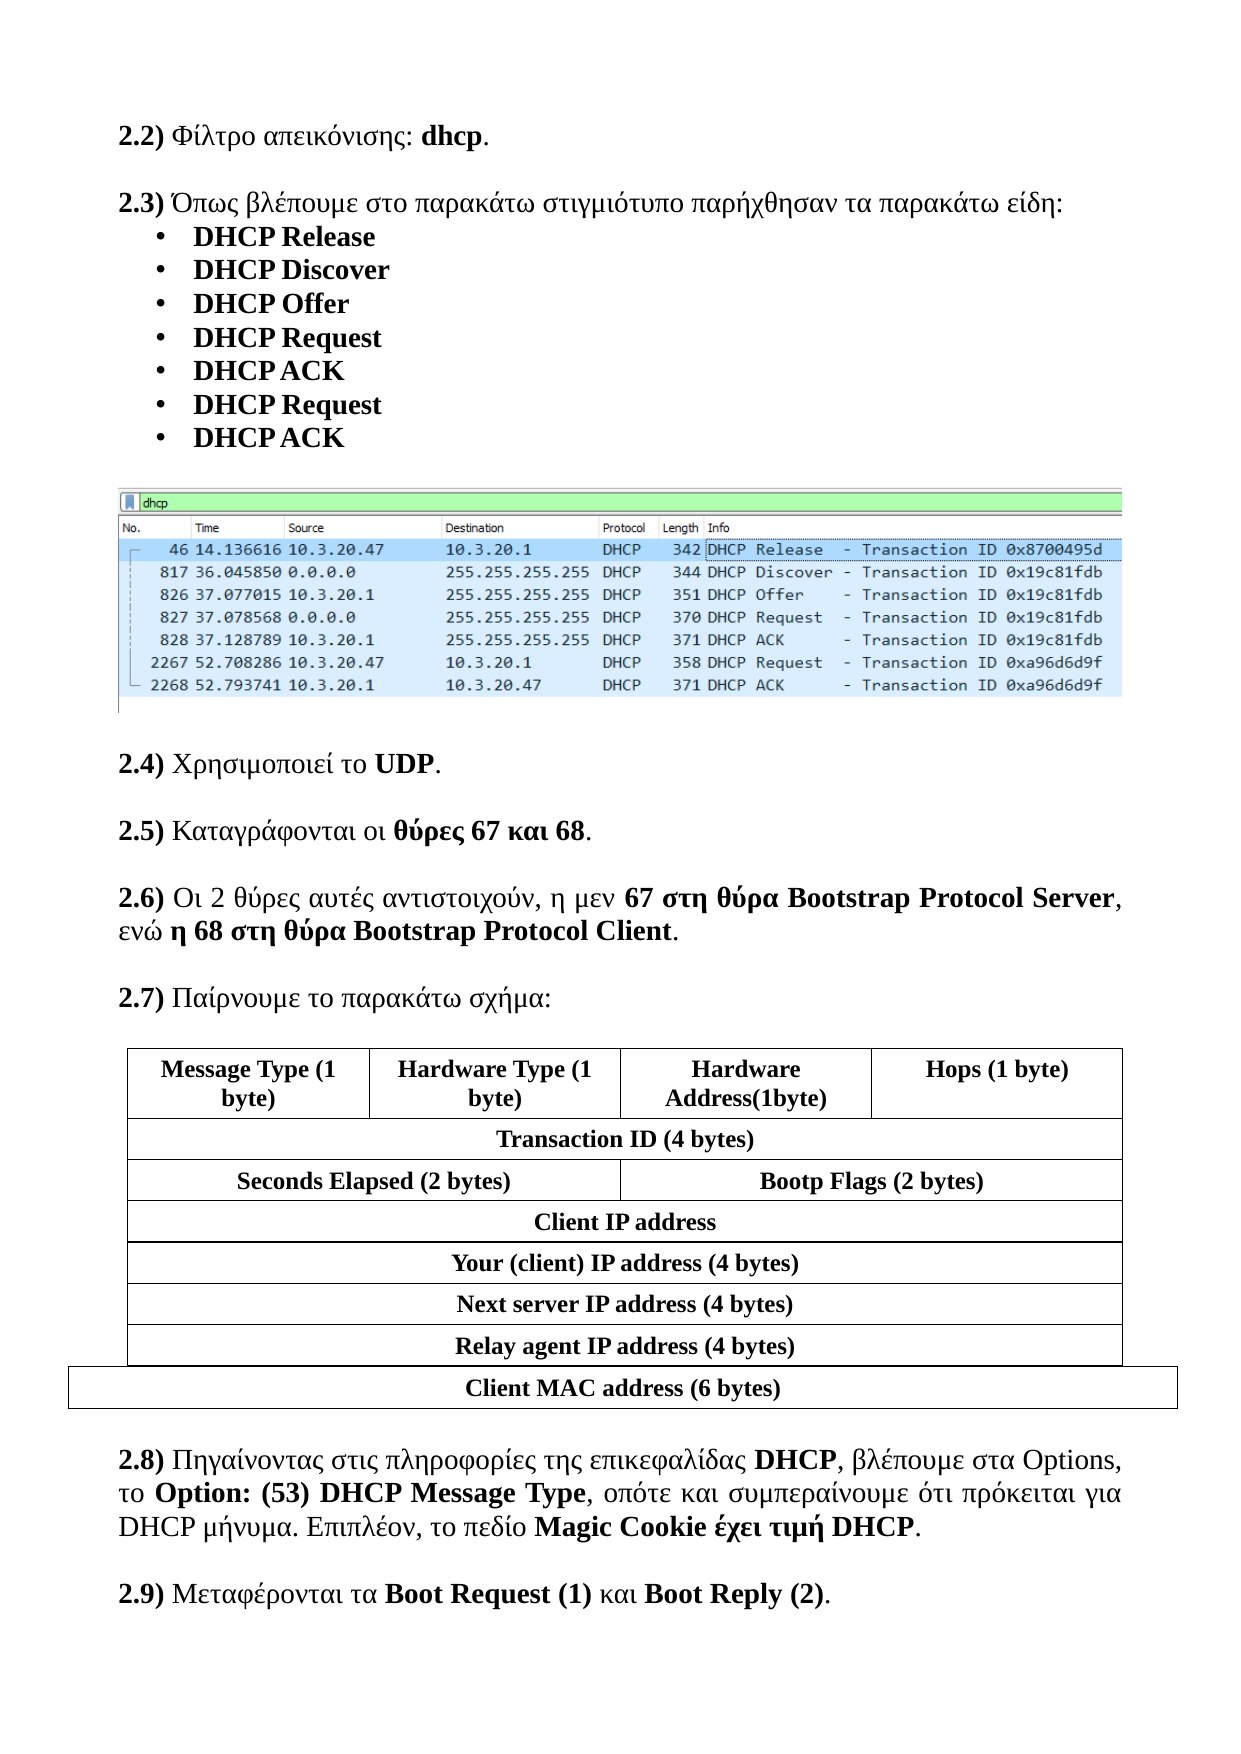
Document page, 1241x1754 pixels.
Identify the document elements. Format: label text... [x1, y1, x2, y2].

table_cell Relay agent IP address (4 bytes) [128, 1325, 1122, 1365]
table_cell Client IP address [128, 1201, 1122, 1241]
text 2.7) Παίρνουμε το παρακάτω σχήμα: [118, 981, 1122, 1014]
picture [118, 487, 1123, 713]
table_cell Your (client) IP address (4 bytes) [128, 1243, 1122, 1283]
table_cell Transaction ID (4 bytes) [128, 1119, 1122, 1159]
table_header Message Type (1 byte) [128, 1049, 369, 1118]
list DHCP Offer [156, 286, 1122, 320]
text 2.9) Μεταφέρονται τα Boot Request (1) και Boot Reply (2). [118, 1576, 1122, 1610]
table_header Client MAC address (6 bytes) [69, 1367, 1177, 1407]
list DHCP Request [156, 320, 1122, 353]
text 2.4) Χρησιμοποιεί το UDP. [118, 746, 1122, 779]
text 2.6) Οι 2 θύρες αυτές αντιστοιχούν, η μεν 67 στη θύρα Bootstrap Protocol Server, ενώ η 68 στη θύρα Bootstrap Protocol Client. [118, 880, 1122, 947]
list DHCP Discover [156, 252, 1122, 286]
table_cell Bootp Flags (2 bytes) [621, 1160, 1122, 1200]
table_header Hardware Address(1byte) [621, 1049, 871, 1118]
table_header Hardware Type (1 byte) [370, 1049, 620, 1118]
list DHCP ACK [156, 353, 1122, 387]
text 2.3) Όπως βλέπουμε στο παρακάτω στιγμιότυπο παρήχθησαν τα παρακάτω είδη: [118, 185, 1122, 219]
table_header Hops (1 byte) [872, 1049, 1122, 1118]
list DHCP ACK [156, 421, 1122, 454]
text 2.8) Πηγαίνοντας στις πληροφορίες της επικεφαλίδας DHCP, βλέπουμε στα Options, το Option: (53) DHCP Message Type, οπότε και συμπεραίνουμε ότι πρόκειται για DHCP μήνυμα. Επιπλέον, το πεδίο Magic Cookie έχει τιμή DHCP. [118, 1442, 1122, 1543]
list DHCP Request [156, 387, 1122, 421]
text 2.2) Φίλτρο απεικόνισης: dhcp. [118, 118, 1122, 152]
text 2.5) Καταγράφονται οι θύρες 67 και 68. [118, 813, 1122, 846]
table_cell Seconds Elapsed (2 bytes) [128, 1160, 620, 1200]
table_cell Next server IP address (4 bytes) [128, 1284, 1122, 1324]
list DHCP Release [156, 219, 1122, 252]
